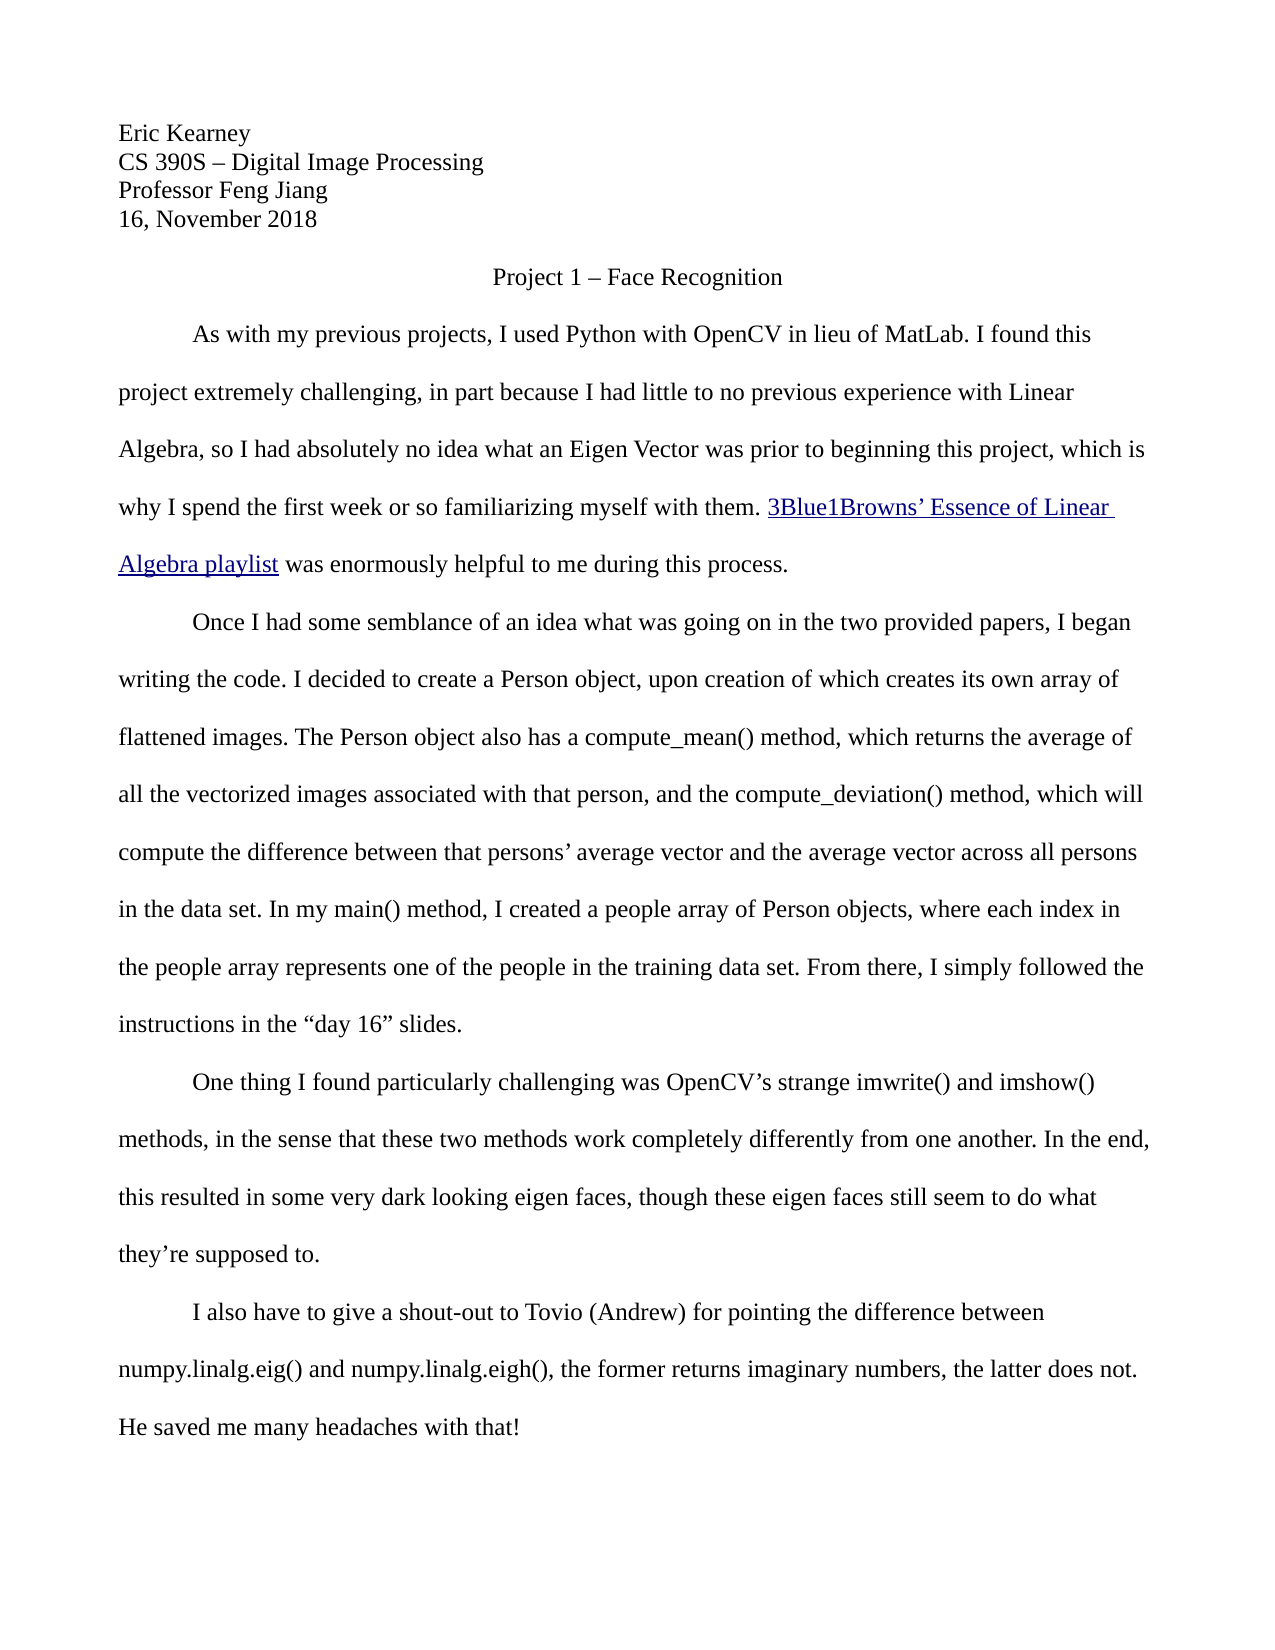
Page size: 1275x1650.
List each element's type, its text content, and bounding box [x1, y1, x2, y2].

text Project 1 – Face Recognition [118, 262, 1157, 291]
text As with my previous projects, I used Python with OpenCV in lieu of MatLab. I found this project extremely challenging, in part because I had little to no previous experience with Linear Algebra, so I had absolutely no idea what an Eigen Vector was prior to beginning this project, which is why I spend the first week or so familiarizing myself with them. 3Blue1Browns’ Essence of Linear Algebra playlist was enormously helpful to me during this process. [118, 319, 1157, 578]
text Once I had some semblance of an idea what was going on in the two provided papers, I began writing the code. I decided to create a Person object, upon creation of which creates its own array of flattened images. The Person object also has a compute_mean() method, which returns the average of all the vectorized images associated with that person, and the compute_deviation() method, which will compute the difference between that persons’ average vector and the average vector across all persons in the data set. In my main() method, I created a people array of Person objects, where each index in the people array represents one of the people in the training data set. From there, I simply followed the instructions in the “day 16” slides. [118, 607, 1157, 1038]
text CS 390S – Digital Image Processing [118, 147, 1157, 176]
text Eric Kearney [118, 118, 1157, 147]
text 16, November 2018 [118, 204, 1157, 233]
text Professor Feng Jiang [118, 176, 1157, 204]
text I also have to give a shout-out to Tovio (Andrew) for pointing the difference between numpy.linalg.eig() and numpy.linalg.eigh(), the former returns imaginary numbers, the latter does not. He saved me many headaches with that! [118, 1297, 1157, 1441]
text One thing I found particularly challenging was OpenCV’s strange imwrite() and imshow() methods, in the sense that these two methods work completely differently from one another. In the end, this resulted in some very dark looking eigen faces, though these eigen faces still seem to do what they’re supposed to. [118, 1067, 1157, 1268]
